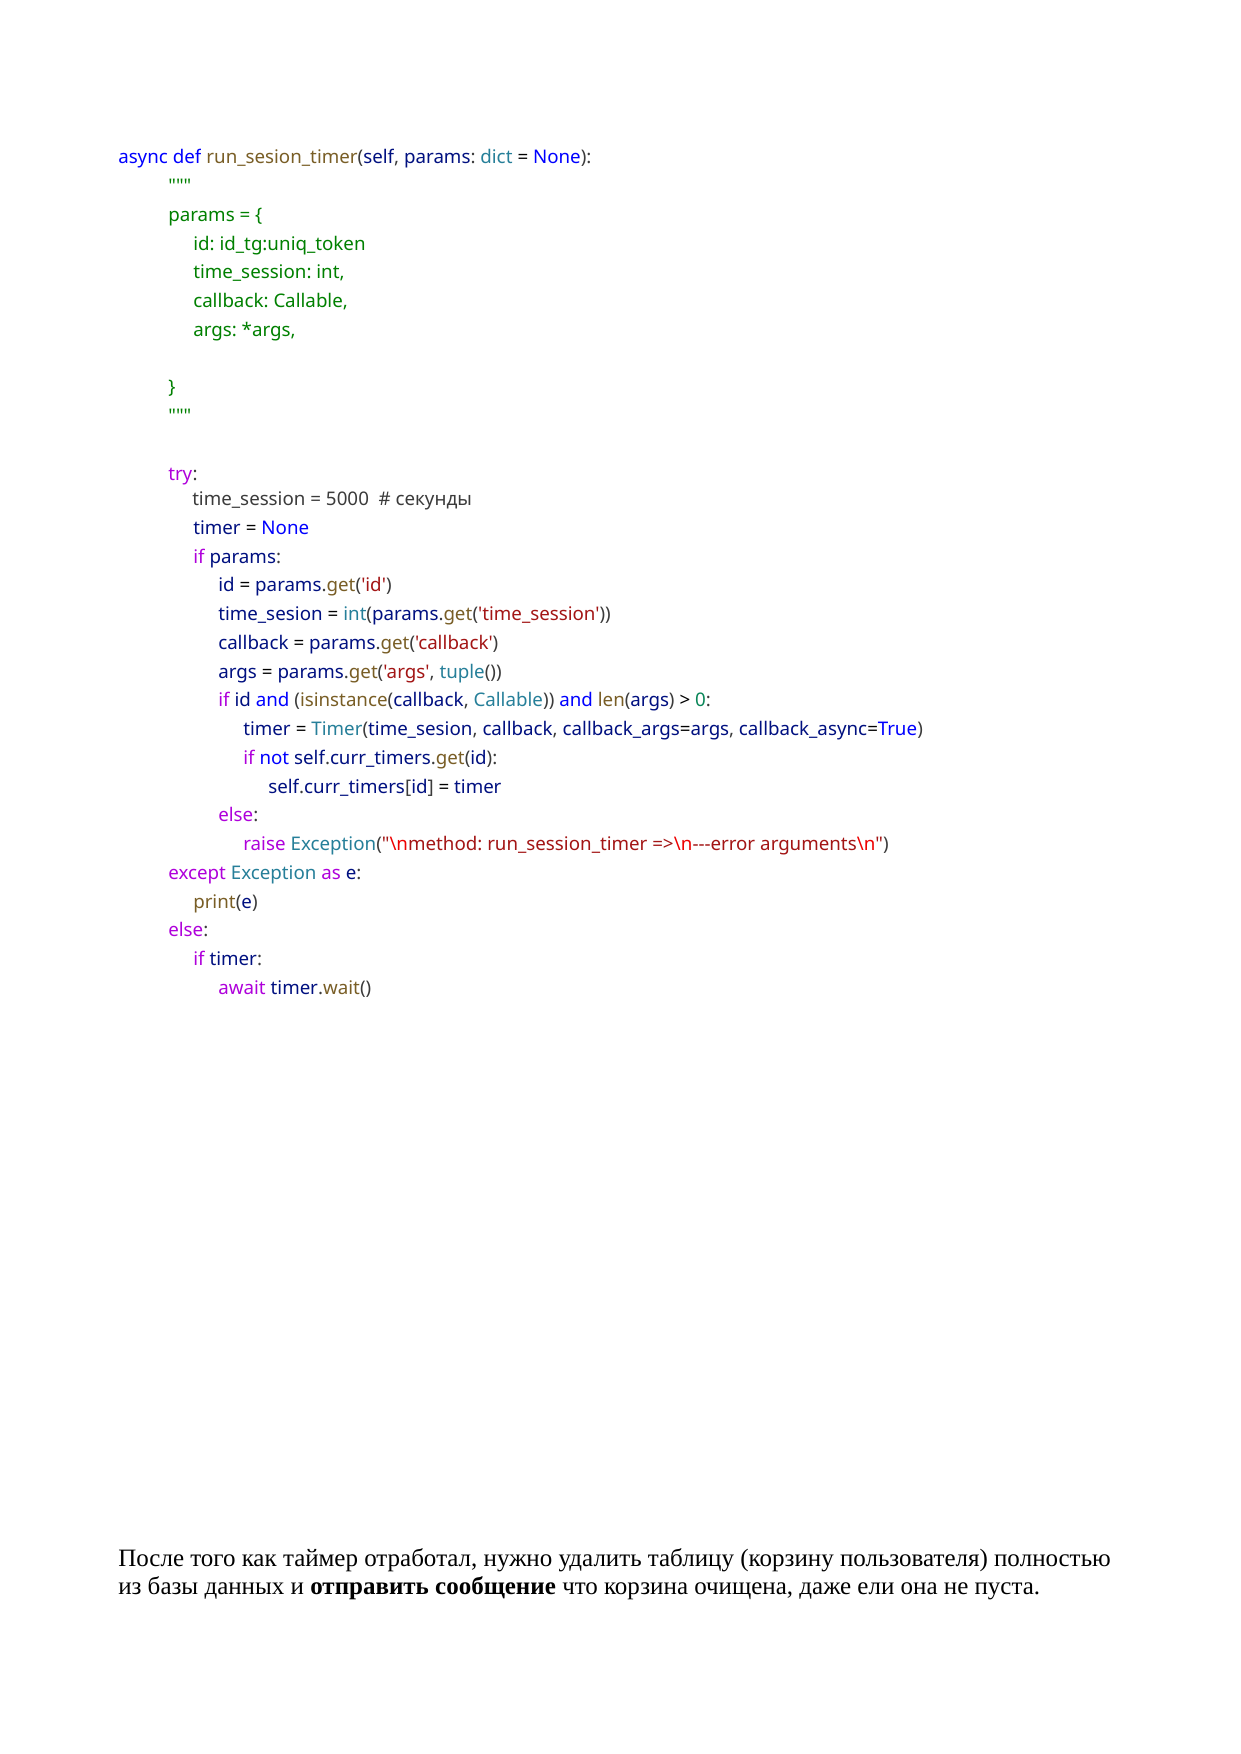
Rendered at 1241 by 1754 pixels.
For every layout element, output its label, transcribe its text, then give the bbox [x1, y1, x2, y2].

text После того как таймер отработал, нужно удалить таблицу (корзину пользователя) полностью из базы данных и отправить сообщение что корзина очищена, даже ели она не пуста. [118, 1543, 1122, 1600]
text args: *args, [118, 313, 1122, 342]
text except Exception as e: [118, 856, 1122, 885]
text """ [118, 399, 1122, 428]
text raise Exception("\nmethod: run_session_timer =>\n---error arguments\n") [118, 827, 1122, 856]
text time_sesion = int(params.get('time_session')) [118, 597, 1122, 626]
text callback = params.get('callback') [118, 626, 1122, 655]
text params = { [118, 198, 1122, 227]
text time_session: int, [118, 255, 1122, 284]
text args = params.get('args', tuple()) [118, 655, 1122, 683]
text } [118, 370, 1122, 399]
text async def run_sesion_timer(self, params: dict = None): [118, 144, 1122, 169]
text if not self.curr_timers.get(id): [118, 741, 1122, 770]
text print(e) [118, 885, 1122, 913]
text if timer: [118, 942, 1122, 971]
text else: [118, 798, 1122, 827]
text timer = None [118, 511, 1122, 540]
text self.curr_timers[id] = timer [118, 770, 1122, 798]
text """ [118, 169, 1122, 198]
text else: [118, 913, 1122, 942]
text await timer.wait() [118, 971, 1122, 1000]
text try: [118, 457, 1122, 485]
text if id and (isinstance(callback, Callable)) and len(args) > 0: [118, 683, 1122, 712]
text callback: Callable, [118, 284, 1122, 313]
text timer = Timer(time_sesion, callback, callback_args=args, callback_async=True) [118, 712, 1122, 741]
text id = params.get('id') [118, 568, 1122, 597]
text if params: [118, 540, 1122, 568]
text time_session = 5000 # секунды [118, 485, 1122, 511]
text id: id_tg:uniq_token [118, 227, 1122, 255]
